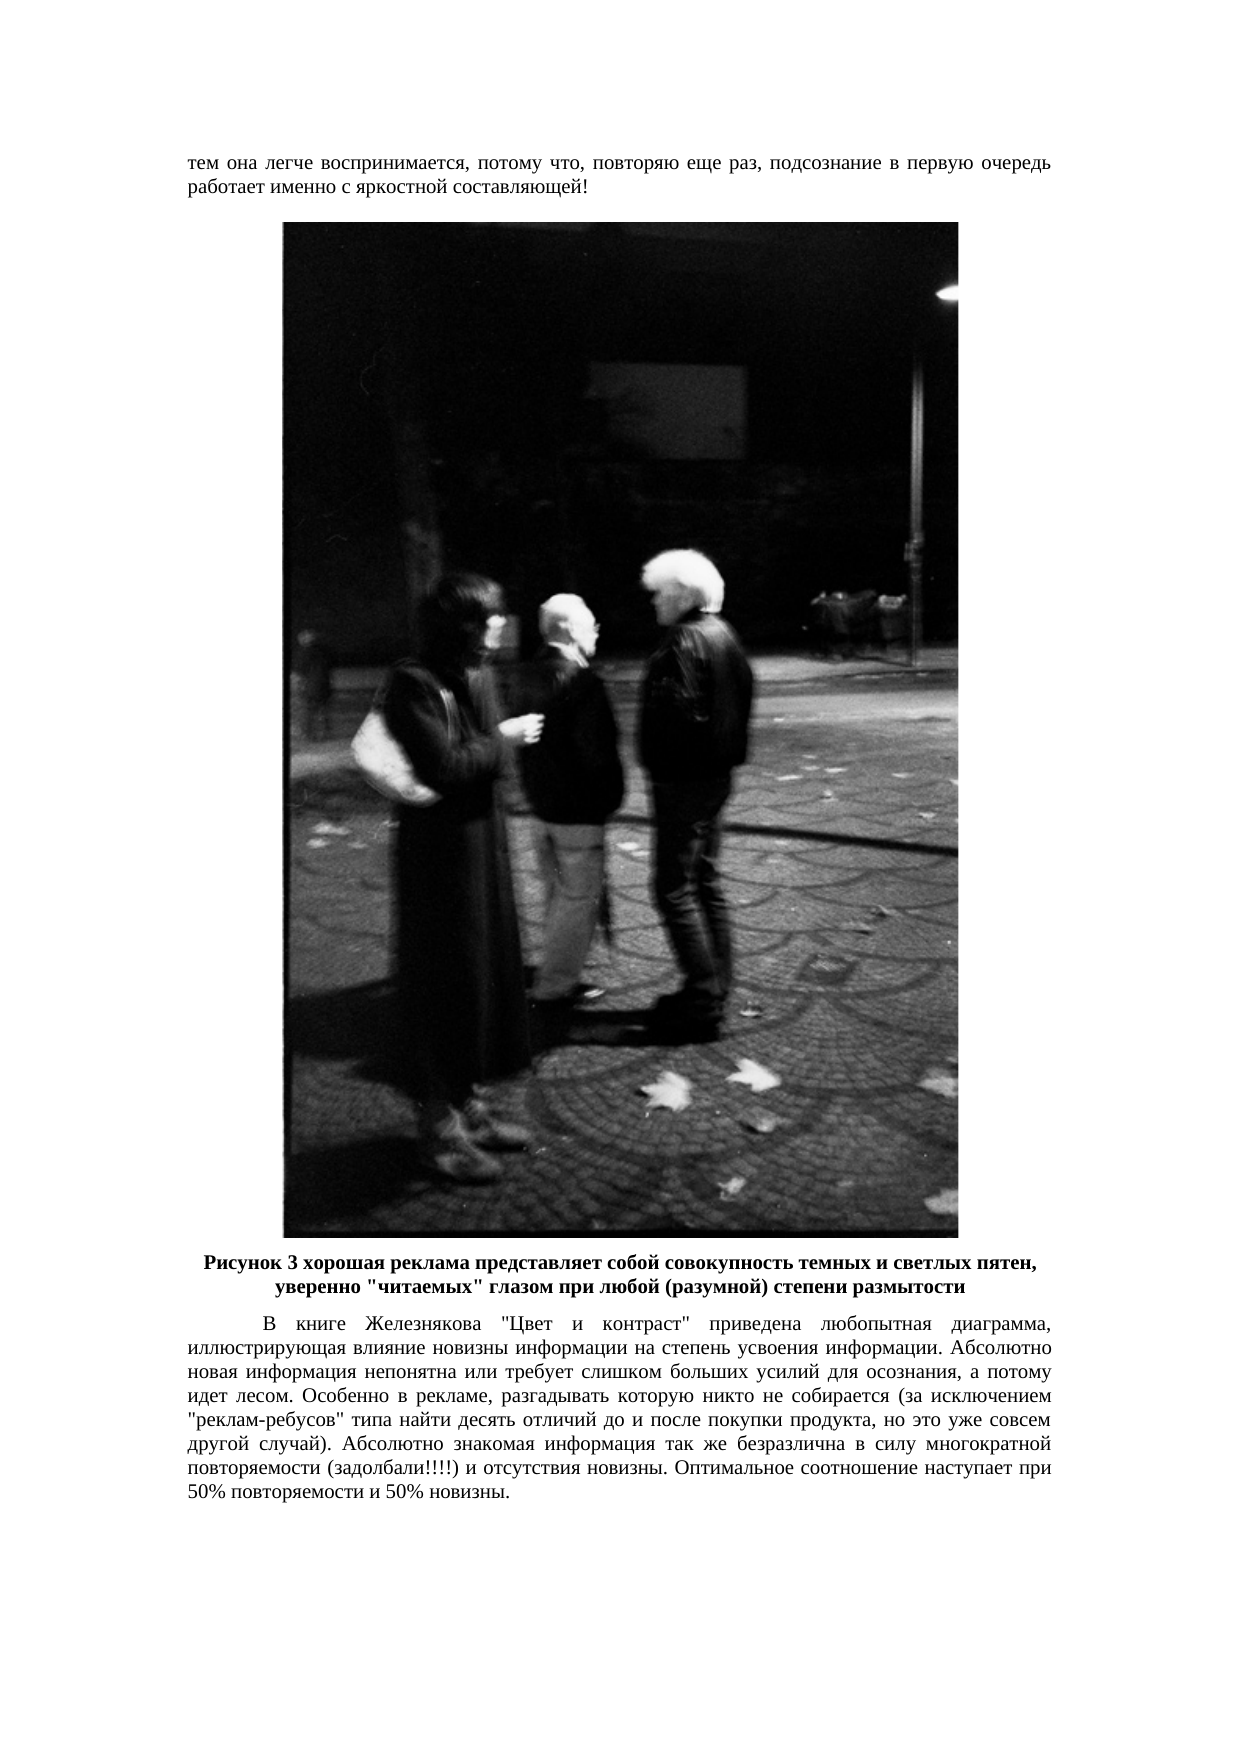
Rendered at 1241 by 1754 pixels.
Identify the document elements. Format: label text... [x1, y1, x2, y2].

text Рисунок 3 хорошая реклама представляет собой совокупность темных и светлых пятен, уверенно "читаемых" глазом при любой (разумной) степени размытости [187, 1250, 1053, 1298]
picture [282, 222, 959, 1238]
text В книге Железнякова "Цвет и контраст" приведена любопытная диаграмма, иллюстрирующая влияние новизны информации на степень усвоения информации. Абсолютно новая информация непонятна или требует слишком больших усилий для осознания, а потому идет лесом. Особенно в рекламе, разгадывать которую никто не собирается (за исключением "реклам-ребусов" типа найти десять отличий до и после покупки продукта, но это уже совсем другой случай). Абсолютно знакомая информация так же безразлична в силу многократной повторяемости (задолбали!!!!) и отсутствия новизны. Оптимальное соотношение наступает при 50% повторяемости и 50% новизны. [187, 1311, 1053, 1503]
text тем она легче воспринимается, потому что, повторяю еще раз, подсознание в первую очередь работает именно с яркостной составляющей! [187, 150, 1053, 198]
